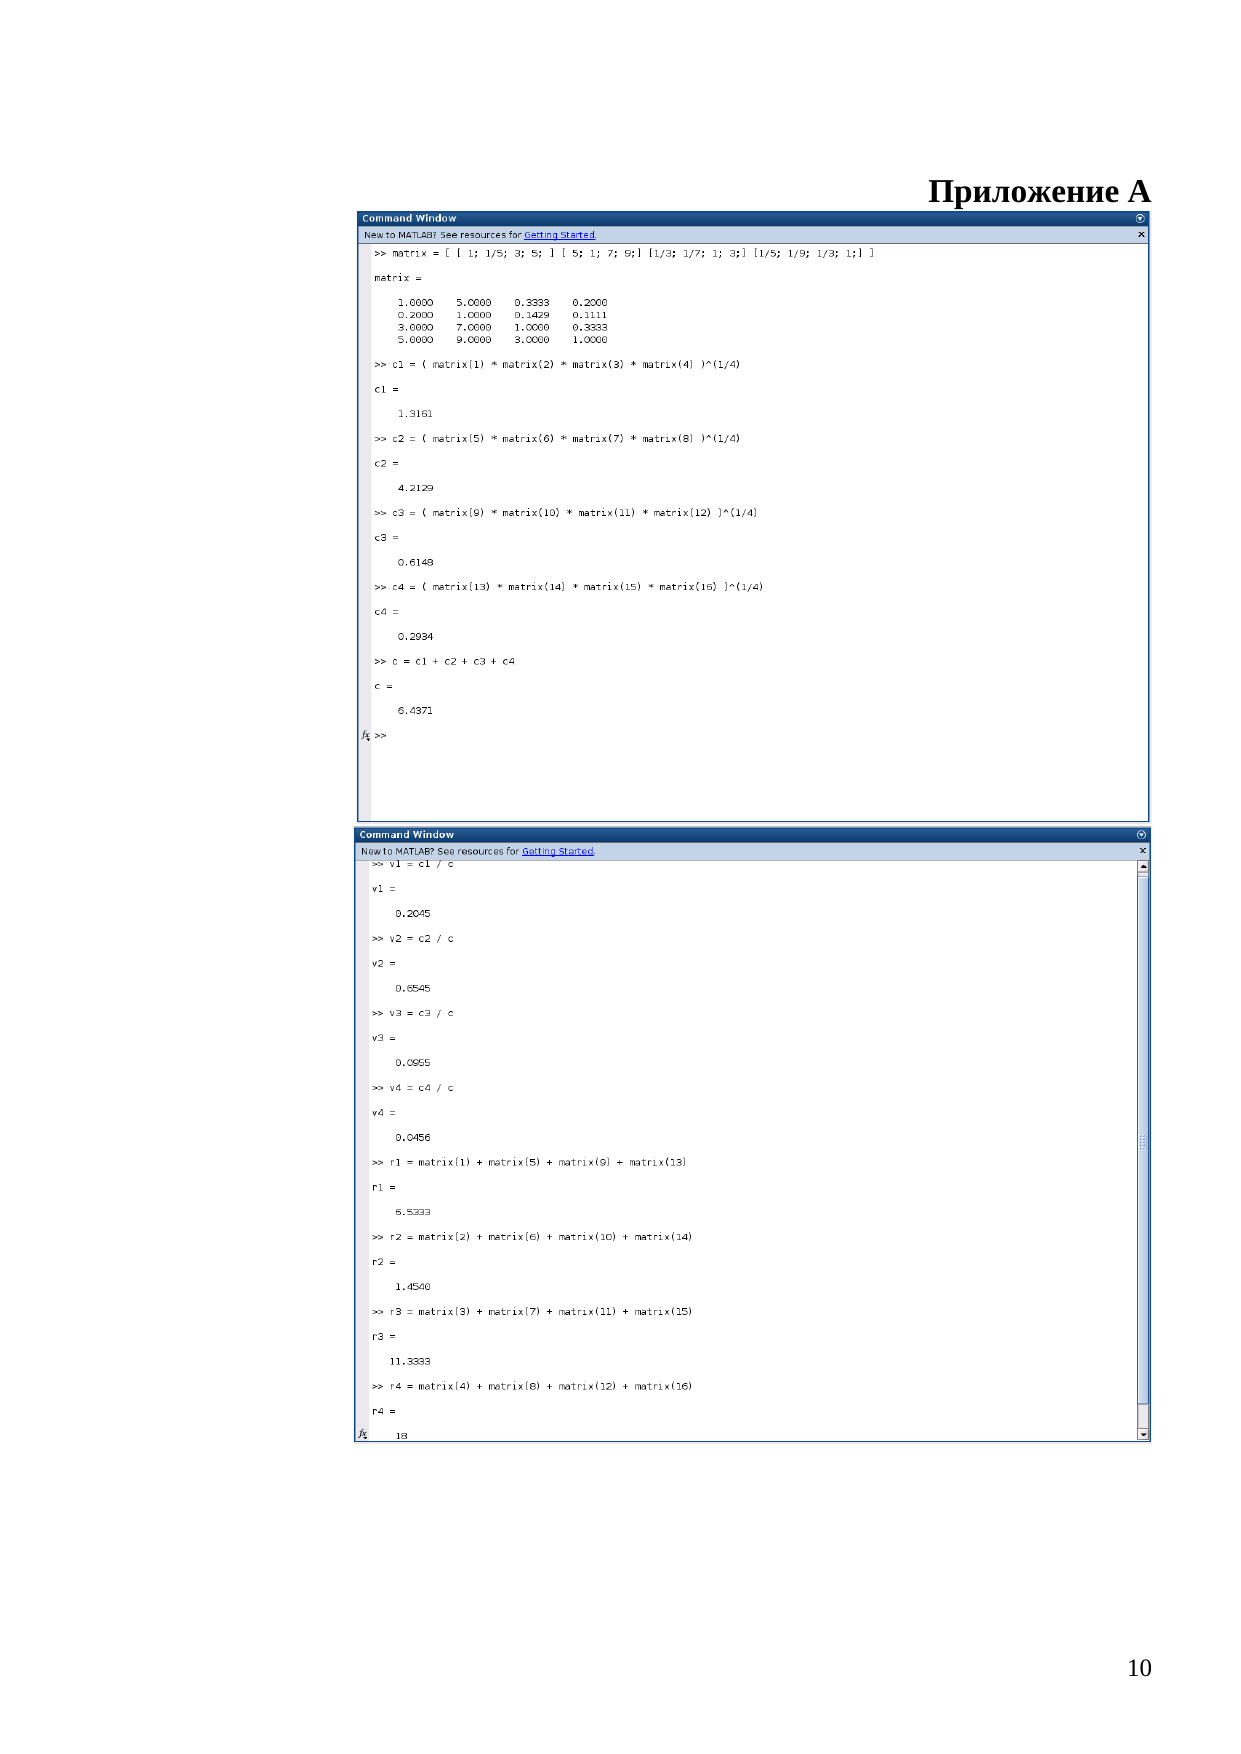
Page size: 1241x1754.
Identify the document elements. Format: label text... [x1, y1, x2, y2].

picture [353, 825, 1152, 1444]
picture [356, 211, 1152, 824]
text Приложение А [177, 171, 1152, 1444]
